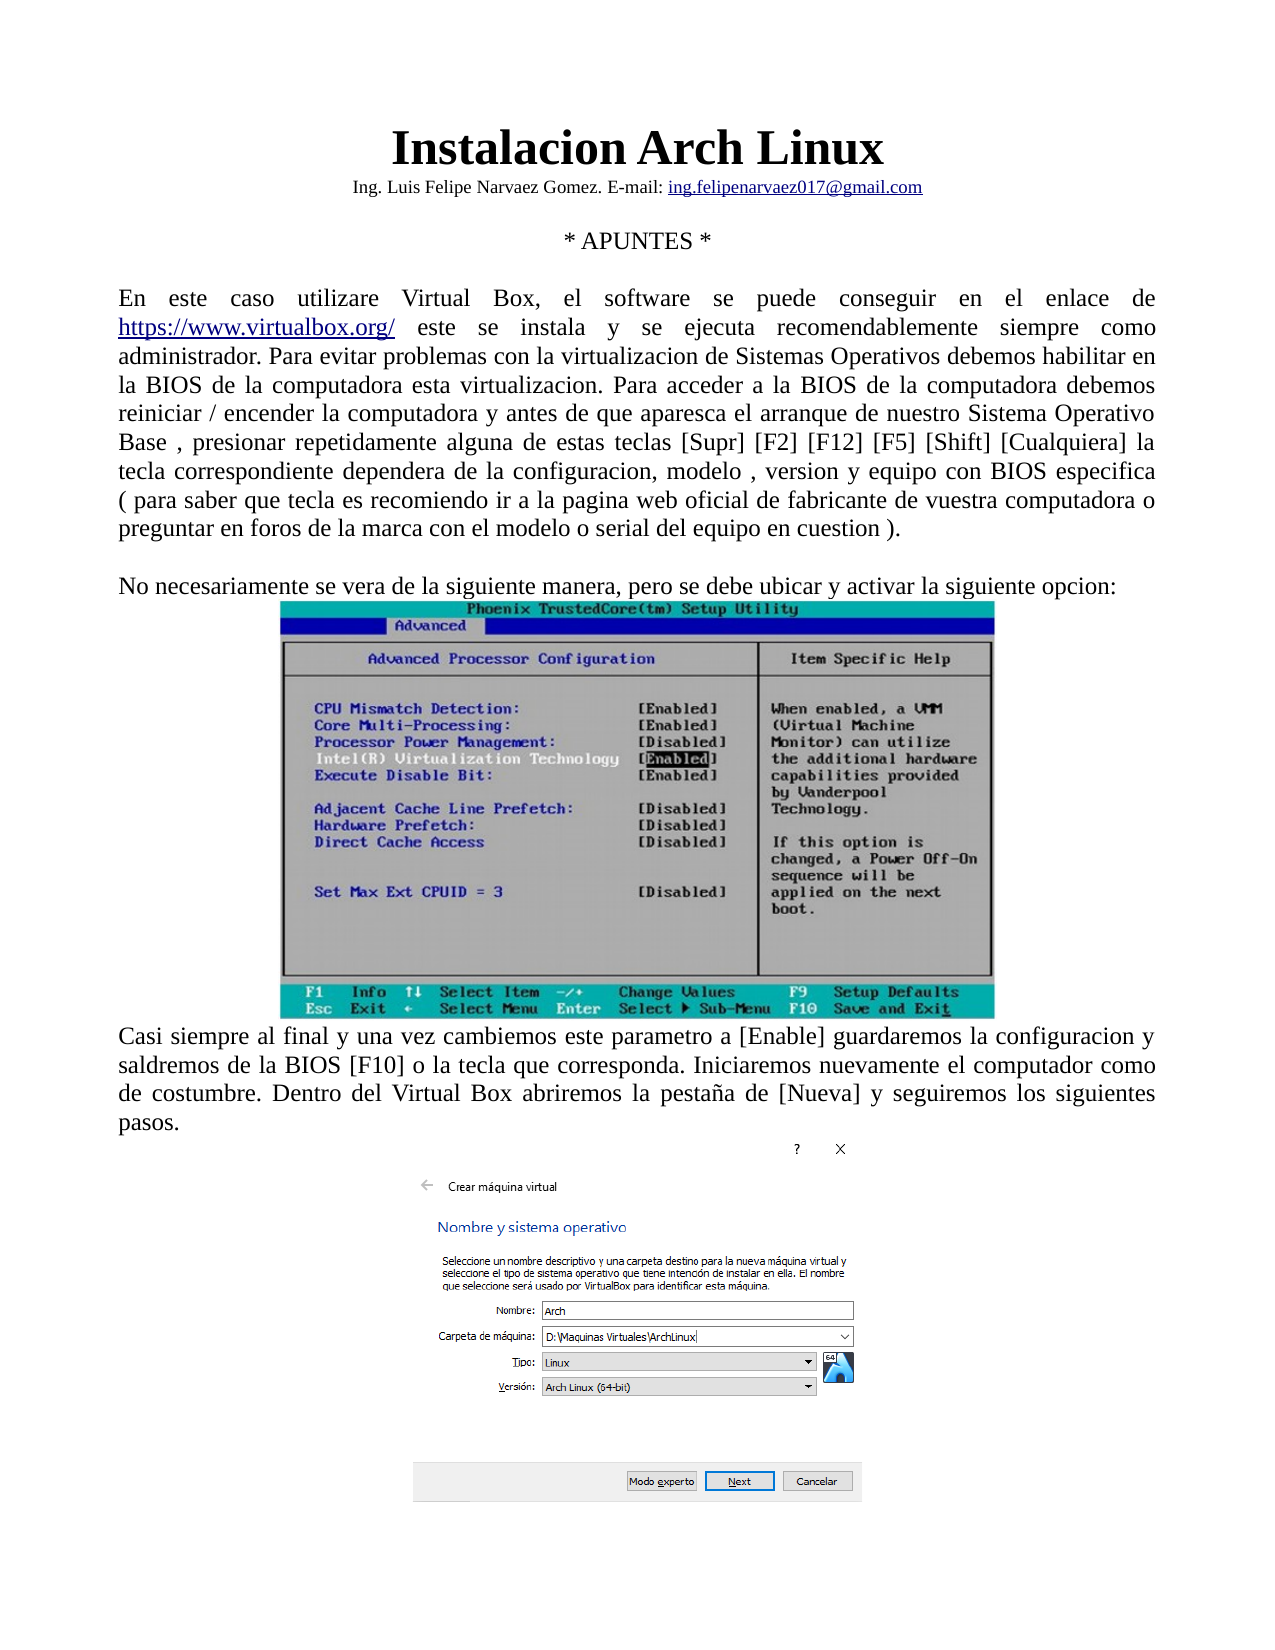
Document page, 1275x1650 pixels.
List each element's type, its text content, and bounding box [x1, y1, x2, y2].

text Casi siempre al final y una vez cambiemos este parametro a [Enable] guardaremos la configuracion y saldremos de la BIOS [F10] o la tecla que corresponda. Iniciaremos nuevamente el computador como de costumbre. Dentro del Virtual Box abriremos la pestaña de [Nueva] y seguiremos los siguientes pasos. [118, 600, 1157, 1136]
text No necesariamente se vera de la siguiente manera, pero se debe ubicar y activar la siguiente opcion: [118, 571, 1157, 600]
text Instalacion Arch Linux [118, 118, 1157, 176]
text En este caso utilizare Virtual Box, el software se puede conseguir en el enlace de https://www.virtualbox.org/ este se instala y se ejecuta recomendablemente siempre como administrador. Para evitar problemas con la virtualizacion de Sistemas Operativos debemos habilitar en la BIOS de la computadora esta virtualizacion. Para acceder a la BIOS de la computadora debemos reiniciar / encender la computadora y antes de que aparesca el arranque de nuestro Sistema Operativo Base , presionar repetidamente alguna de estas teclas [Supr] [F2] [F12] [F5] [Shift] [Cualquiera] la tecla correspondiente dependera de la configuracion, modelo , version y equipo con BIOS especifica ( para saber que tecla es recomiendo ir a la pagina web oficial de fabricante de vuestra computadora o preguntar en foros de la marca con el modelo o serial del equipo en cuestion ). [118, 283, 1157, 542]
text * APUNTES * [118, 226, 1157, 255]
text Ing. Luis Felipe Narvaez Gomez. E-mail: ing.felipenarvaez017@gmail.com [118, 176, 1157, 197]
